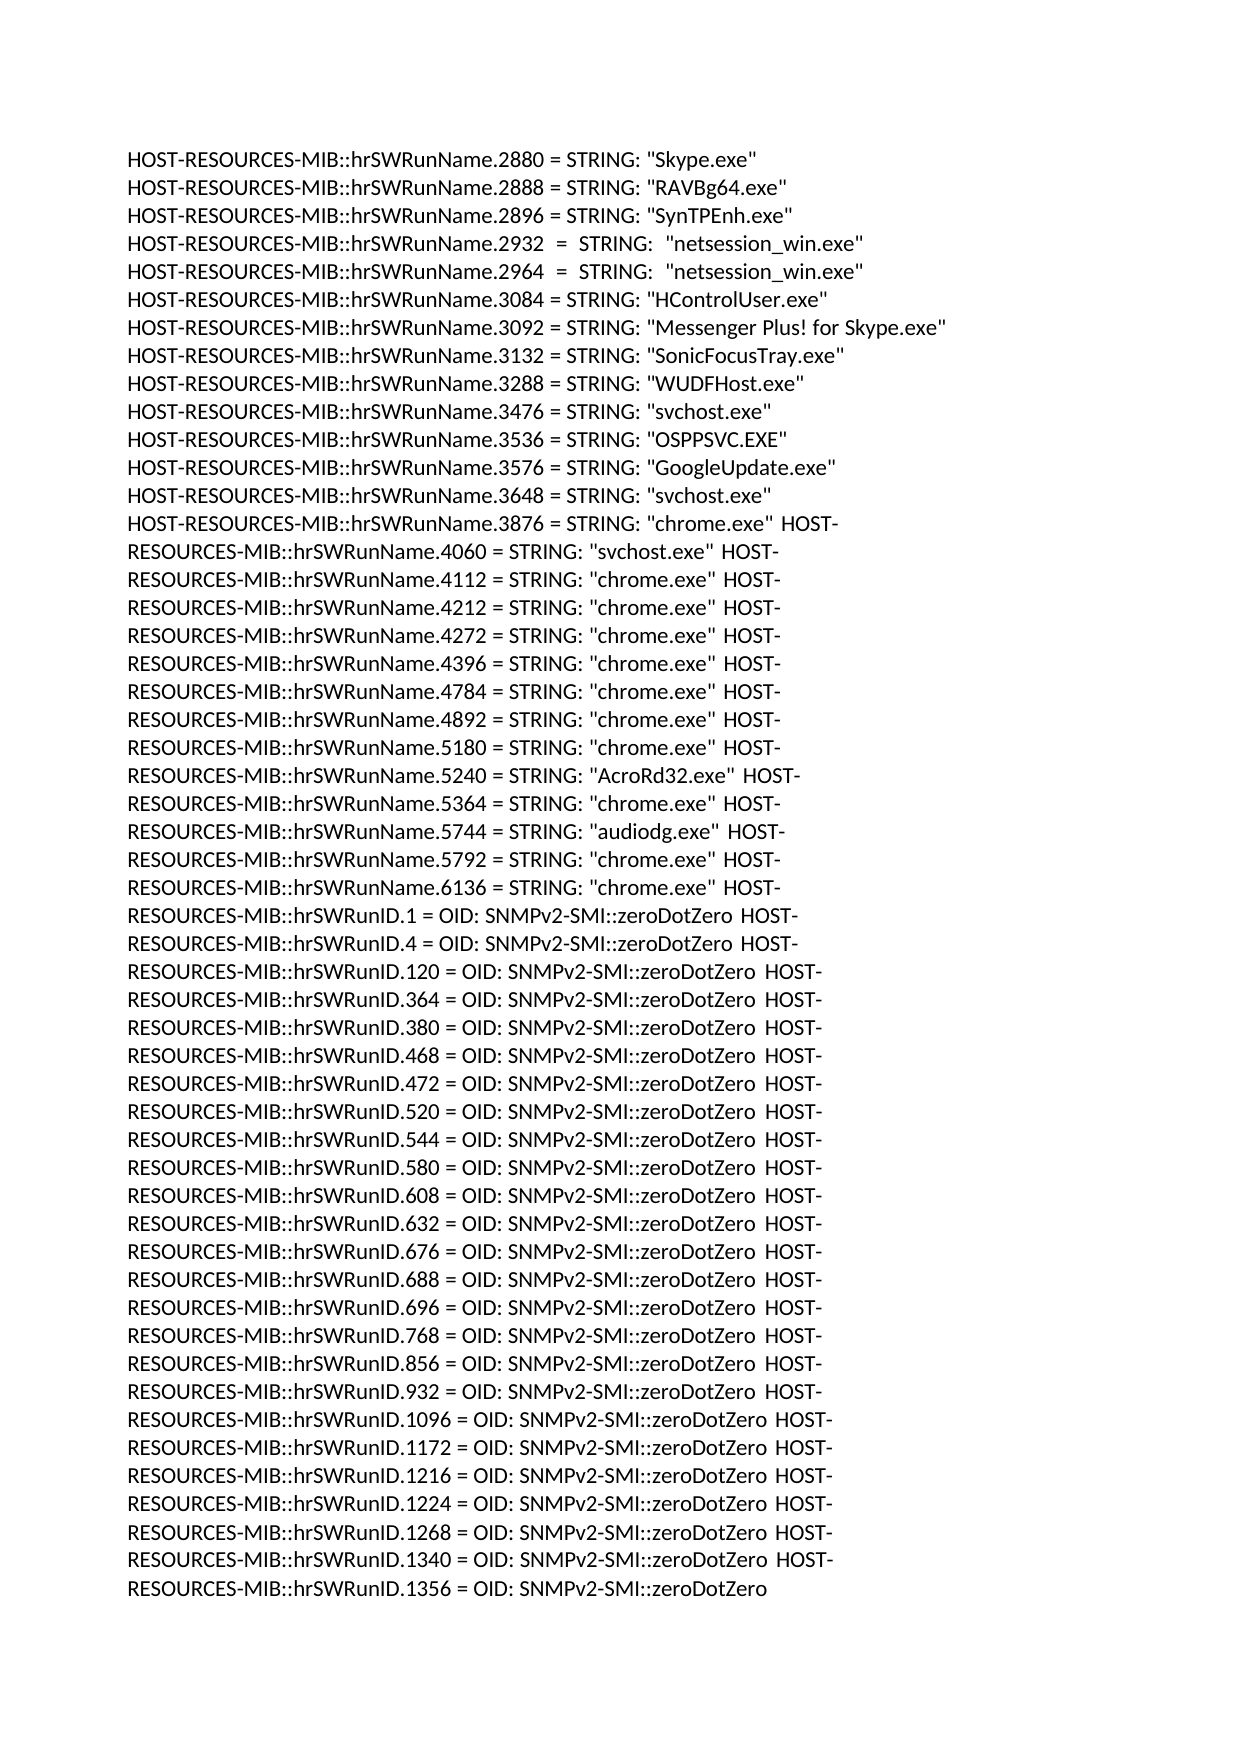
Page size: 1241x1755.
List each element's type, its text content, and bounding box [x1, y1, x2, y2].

text HOST-RESOURCES-MIB::hrSWRunName.2932 = STRING: "netsession_win.exe" HOST-RESOURCES-MIB::hrSWRunName.2964 = STRING: "netsession_win.exe" HOST-RESOURCES-MIB::hrSWRunName.3084 = STRING: "HControlUser.exe" [127, 229, 864, 313]
text HOST-RESOURCES-MIB::hrSWRunName.2880 = STRING: "Skype.exe" HOST-RESOURCES-MIB::hrSWRunName.2888 = STRING: "RAVBg64.exe" HOST-RESOURCES-MIB::hrSWRunName.2896 = STRING: "SynTPEnh.exe" [127, 145, 811, 229]
text HOST-RESOURCES-MIB::hrSWRunName.3576 = STRING: "GoogleUpdate.exe" HOST-RESOURCES-MIB::hrSWRunName.3648 = STRING: "svchost.exe" [127, 453, 855, 509]
text HOST-RESOURCES-MIB::hrSWRunName.3092 = STRING: "Messenger Plus! for Skype.exe" HOST-RESOURCES-MIB::hrSWRunName.3132 = STRING: "SonicFocusTray.exe" [127, 313, 966, 369]
text HOST-RESOURCES-MIB::hrSWRunName.3876 = STRING: "chrome.exe" HOST-RESOURCES-MIB::hrSWRunName.4060 = STRING: "svchost.exe" HOST-RESOURCES-MIB::hrSWRunName.4112 = STRING: "chrome.exe" HOST-RESOURCES-MIB::hrSWRunName.4212 = STRING: "chrome.exe" HOST-RESOURCES-MIB::hrSWRunName.4272 = STRING: "chrome.exe" HOST-RESOURCES-MIB::hrSWRunName.4396 = STRING: "chrome.exe" HOST-RESOURCES-MIB::hrSWRunName.4784 = STRING: "chrome.exe" HOST-RESOURCES-MIB::hrSWRunName.4892 = STRING: "chrome.exe" HOST-RESOURCES-MIB::hrSWRunName.5180 = STRING: "chrome.exe" HOST-RESOURCES-MIB::hrSWRunName.5240 = STRING: "AcroRd32.exe" HOST-RESOURCES-MIB::hrSWRunName.5364 = STRING: "chrome.exe" HOST-RESOURCES-MIB::hrSWRunName.5744 = STRING: "audiodg.exe" HOST-RESOURCES-MIB::hrSWRunName.5792 = STRING: "chrome.exe" HOST-RESOURCES-MIB::hrSWRunName.6136 = STRING: "chrome.exe" HOST-RESOURCES-MIB::hrSWRunID.1 = OID: SNMPv2-SMI::zeroDotZero HOST-RESOURCES-MIB::hrSWRunID.4 = OID: SNMPv2-SMI::zeroDotZero HOST-RESOURCES-MIB::hrSWRunID.120 = OID: SNMPv2-SMI::zeroDotZero HOST-RESOURCES-MIB::hrSWRunID.364 = OID: SNMPv2-SMI::zeroDotZero HOST-RESOURCES-MIB::hrSWRunID.380 = OID: SNMPv2-SMI::zeroDotZero HOST-RESOURCES-MIB::hrSWRunID.468 = OID: SNMPv2-SMI::zeroDotZero HOST-RESOURCES-MIB::hrSWRunID.472 = OID: SNMPv2-SMI::zeroDotZero HOST-RESOURCES-MIB::hrSWRunID.520 = OID: SNMPv2-SMI::zeroDotZero HOST-RESOURCES-MIB::hrSWRunID.544 = OID: SNMPv2-SMI::zeroDotZero HOST-RESOURCES-MIB::hrSWRunID.580 = OID: SNMPv2-SMI::zeroDotZero HOST-RESOURCES-MIB::hrSWRunID.608 = OID: SNMPv2-SMI::zeroDotZero HOST-RESOURCES-MIB::hrSWRunID.632 = OID: SNMPv2-SMI::zeroDotZero HOST-RESOURCES-MIB::hrSWRunID.676 = OID: SNMPv2-SMI::zeroDotZero HOST-RESOURCES-MIB::hrSWRunID.688 = OID: SNMPv2-SMI::zeroDotZero HOST-RESOURCES-MIB::hrSWRunID.696 = OID: SNMPv2-SMI::zeroDotZero HOST-RESOURCES-MIB::hrSWRunID.768 = OID: SNMPv2-SMI::zeroDotZero HOST-RESOURCES-MIB::hrSWRunID.856 = OID: SNMPv2-SMI::zeroDotZero HOST-RESOURCES-MIB::hrSWRunID.932 = OID: SNMPv2-SMI::zeroDotZero HOST-RESOURCES-MIB::hrSWRunID.1096 = OID: SNMPv2-SMI::zeroDotZero HOST-RESOURCES-MIB::hrSWRunID.1172 = OID: SNMPv2-SMI::zeroDotZero HOST-RESOURCES-MIB::hrSWRunID.1216 = OID: SNMPv2-SMI::zeroDotZero HOST-RESOURCES-MIB::hrSWRunID.1224 = OID: SNMPv2-SMI::zeroDotZero HOST-RESOURCES-MIB::hrSWRunID.1268 = OID: SNMPv2-SMI::zeroDotZero HOST-RESOURCES-MIB::hrSWRunID.1340 = OID: SNMPv2-SMI::zeroDotZero HOST-RESOURCES-MIB::hrSWRunID.1356 = OID: SNMPv2-SMI::zeroDotZero [127, 509, 844, 1602]
text HOST-RESOURCES-MIB::hrSWRunName.3288 = STRING: "WUDFHost.exe" HOST-RESOURCES-MIB::hrSWRunName.3476 = STRING: "svchost.exe" HOST-RESOURCES-MIB::hrSWRunName.3536 = STRING: "OSPPSVC.EXE" [127, 369, 823, 453]
